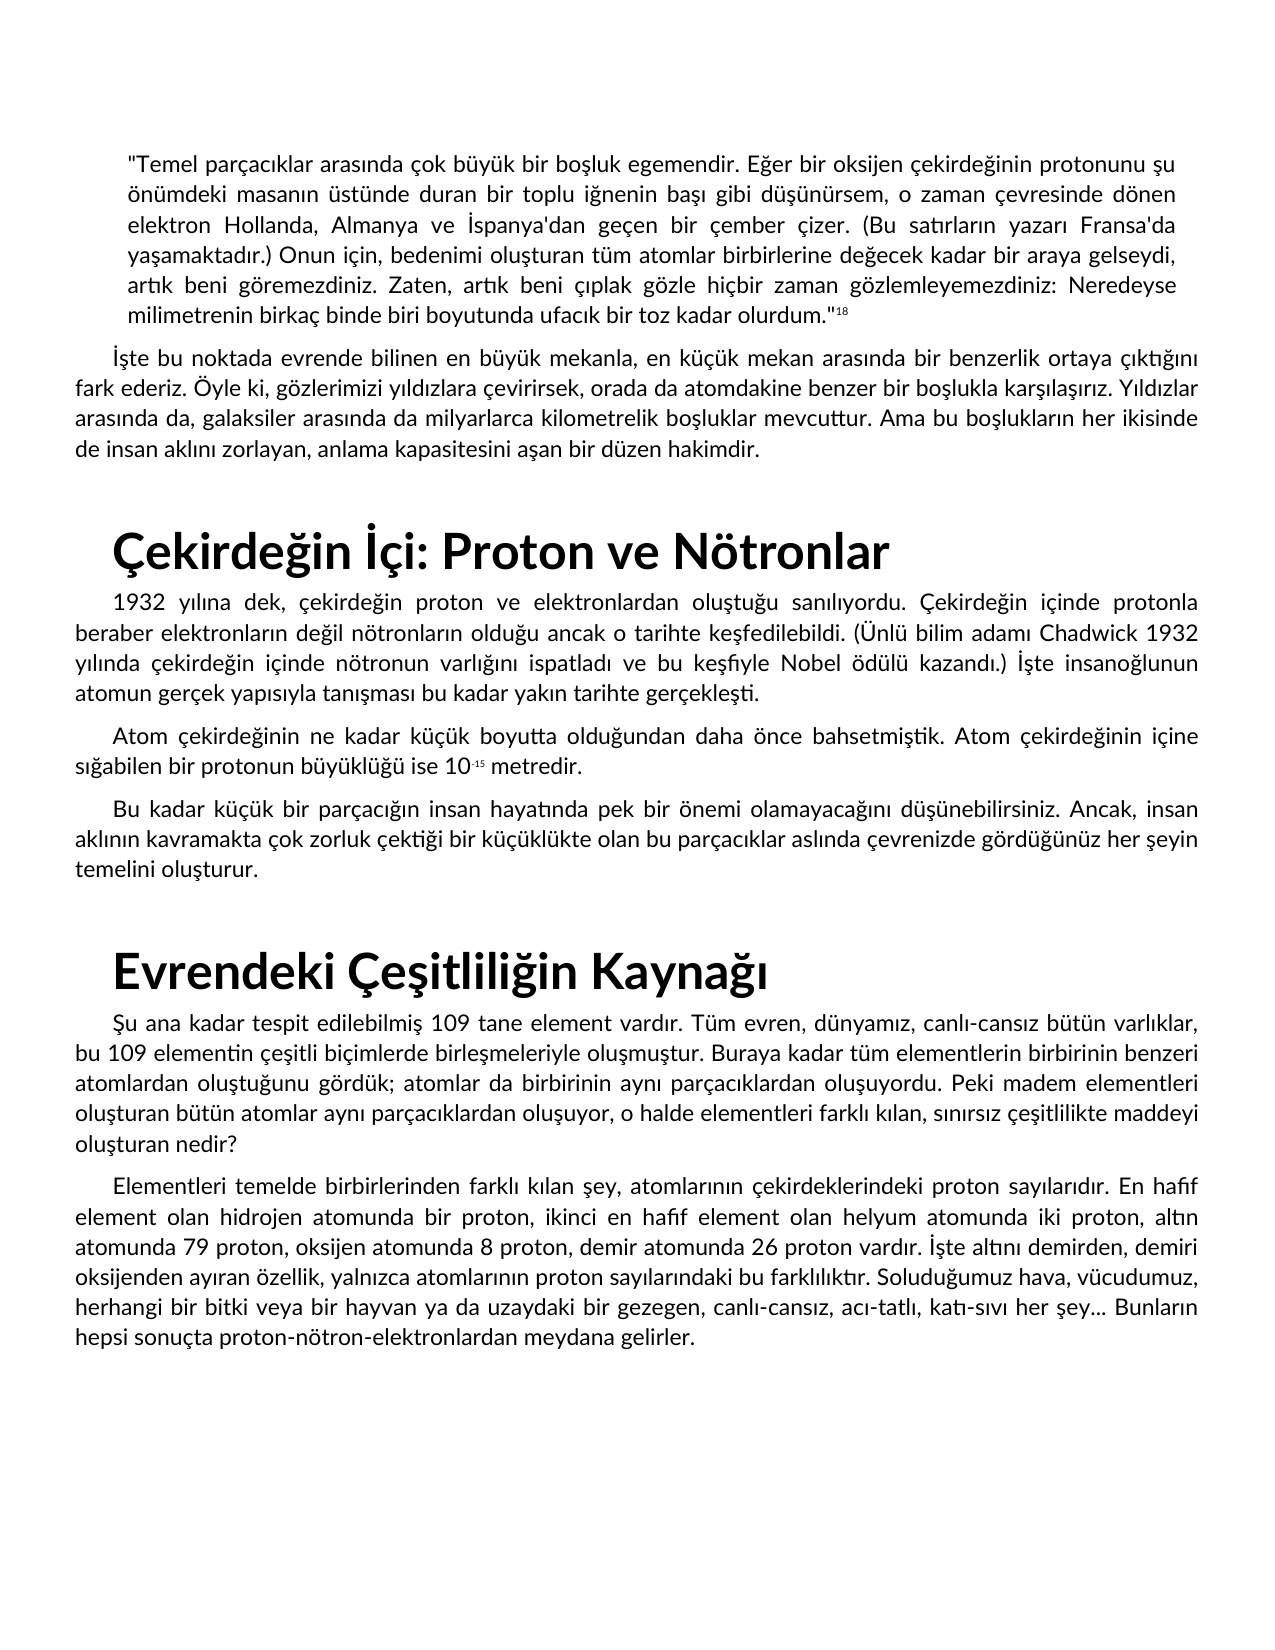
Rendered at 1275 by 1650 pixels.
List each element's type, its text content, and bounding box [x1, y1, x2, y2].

text İşte bu noktada evrende bilinen en büyük mekanla, en küçük mekan arasında bir benzerlik ortaya çıktığını fark ederiz. Öyle ki, gözlerimizi yıldızlara çevirirsek, orada da atomdakine benzer bir boşlukla karşılaşırız. Yıldızlar arasında da, galaksiler arasında da milyarlarca kilometrelik boşluklar mevcuttur. Ama bu boşlukların her ikisinde de insan aklını zorlayan, anlama kapasitesini aşan bir düzen hakimdir. [75, 344, 1200, 462]
text 1932 yılına dek, çekirdeğin proton ve elektronlardan oluştuğu sanılıyordu. Çekirdeğin içinde protonla beraber elektronların değil nötronların olduğu ancak o tarihte keşfedilebildi. (Ünlü bilim adamı Chadwick 1932 yılında çekirdeğin içinde nötronun varlığını ispatladı ve bu keşfiyle Nobel ödülü kazandı.) İşte insanoğlunun atomun gerçek yapısıyla tanışması bu kadar yakın tarihte gerçekleşti. [75, 588, 1200, 706]
subtitle Çekirdeğin İçi: Proton ve Nötronlar [112, 520, 1200, 580]
text Şu ana kadar tespit edilebilmiş 109 tane element vardır. Tüm evren, dünyamız, canlı-cansız bütün varlıklar, bu 109 elementin çeşitli biçimlerde birleşmeleriyle oluşmuştur. Buraya kadar tüm elementlerin birbirinin benzeri atomlardan oluştuğunu gördük; atomlar da birbirinin aynı parçacıklardan oluşuyordu. Peki madem elementleri oluşturan bütün atomlar aynı parçacıklardan oluşuyor, o halde elementleri farklı kılan, sınırsız çeşitlilikte maddeyi oluşturan nedir? [75, 1008, 1200, 1157]
text "Temel parçacıklar arasında çok büyük bir boşluk egemendir. Eğer bir oksijen çekirdeğinin protonunu şu önümdeki masanın üstünde duran bir toplu iğnenin başı gibi düşünürsem, o zaman çevresinde dönen elektron Hollanda, Almanya ve İspanya'dan geçen bir çember çizer. (Bu satırların yazarı Fransa'da yaşamaktadır.) Onun için, bedenimi oluşturan tüm atomlar birbirlerine değecek kadar bir araya gelseydi, artık beni göremezdiniz. Zaten, artık beni çıplak gözle hiçbir zaman gözlemleyemezdiniz: Neredeyse milimetrenin birkaç binde biri boyutunda ufacık bir toz kadar olurdum."18 [127, 150, 1177, 328]
subtitle Evrendeki Çeşitliliğin Kaynağı [112, 940, 1200, 1000]
text Bu kadar küçük bir parçacığın insan hayatında pek bir önemi olamayacağını düşünebilirsiniz. Ancak, insan aklının kavramakta çok zorluk çektiği bir küçüklükte olan bu parçacıklar aslında çevrenizde gördüğünüz her şeyin temelini oluşturur. [75, 794, 1200, 882]
text Elementleri temelde birbirlerinden farklı kılan şey, atomlarının çekirdeklerindeki proton sayılarıdır. En hafif element olan hidrojen atomunda bir proton, ikinci en hafif element olan helyum atomunda iki proton, altın atomunda 79 proton, oksijen atomunda 8 proton, demir atomunda 26 proton vardır. İşte altını demirden, demiri oksijenden ayıran özellik, yalnızca atomlarının proton sayılarındaki bu farklılıktır. Soluduğumuz hava, vücudumuz, herhangi bir bitki veya bir hayvan ya da uzaydaki bir gezegen, canlı-cansız, acı-tatlı, katı-sıvı her şey... Bunların hepsi sonuçta proton-nötron-elektronlardan meydana gelirler. [75, 1172, 1200, 1351]
text Atom çekirdeğinin ne kadar küçük boyutta olduğundan daha önce bahsetmiştik. Atom çekirdeğinin içine sığabilen bir protonun büyüklüğü ise 10-15 metredir. [75, 721, 1200, 779]
